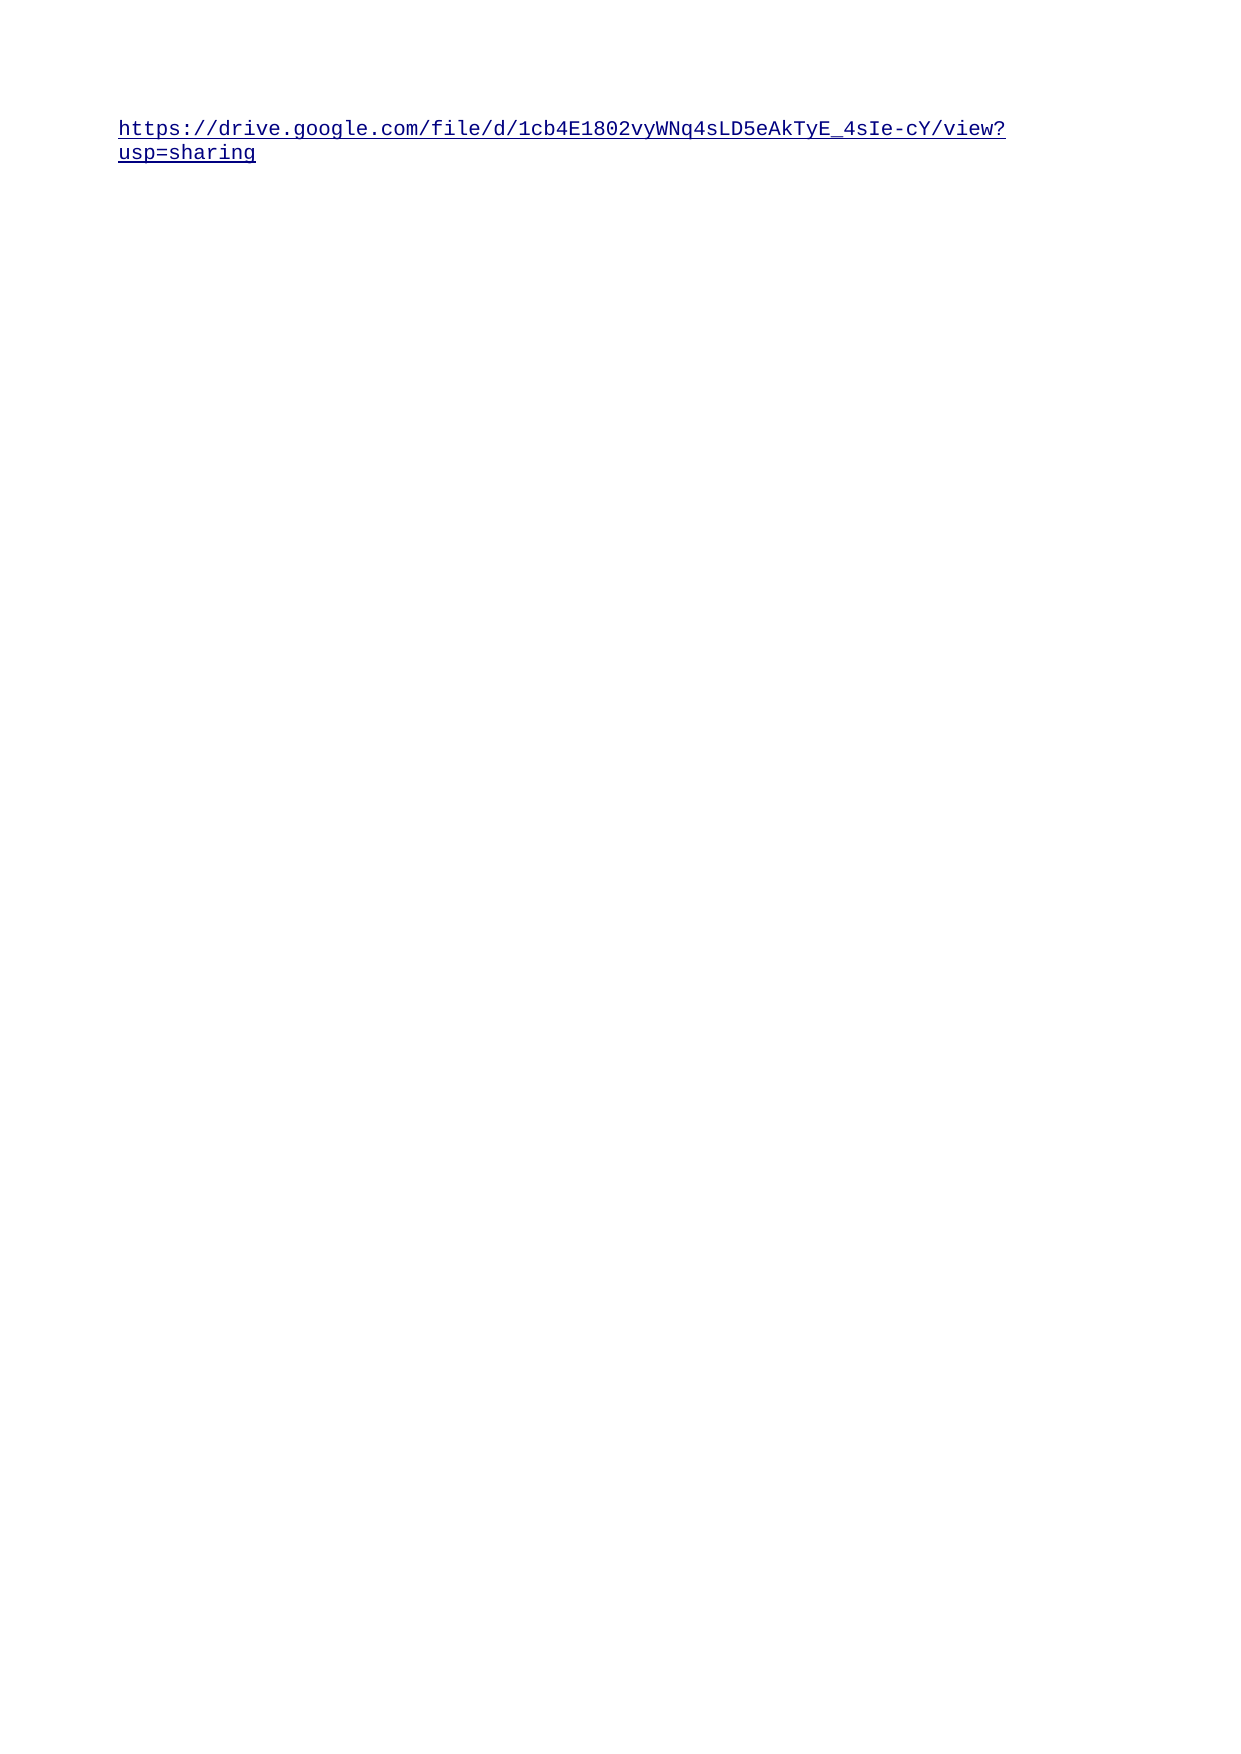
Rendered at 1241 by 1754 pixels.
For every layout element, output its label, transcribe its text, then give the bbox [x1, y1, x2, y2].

text https://drive.google.com/file/d/1cb4E1802vyWNq4sLD5eAkTyE_4sIe-cY/view?usp=sharing [118, 118, 1122, 165]
